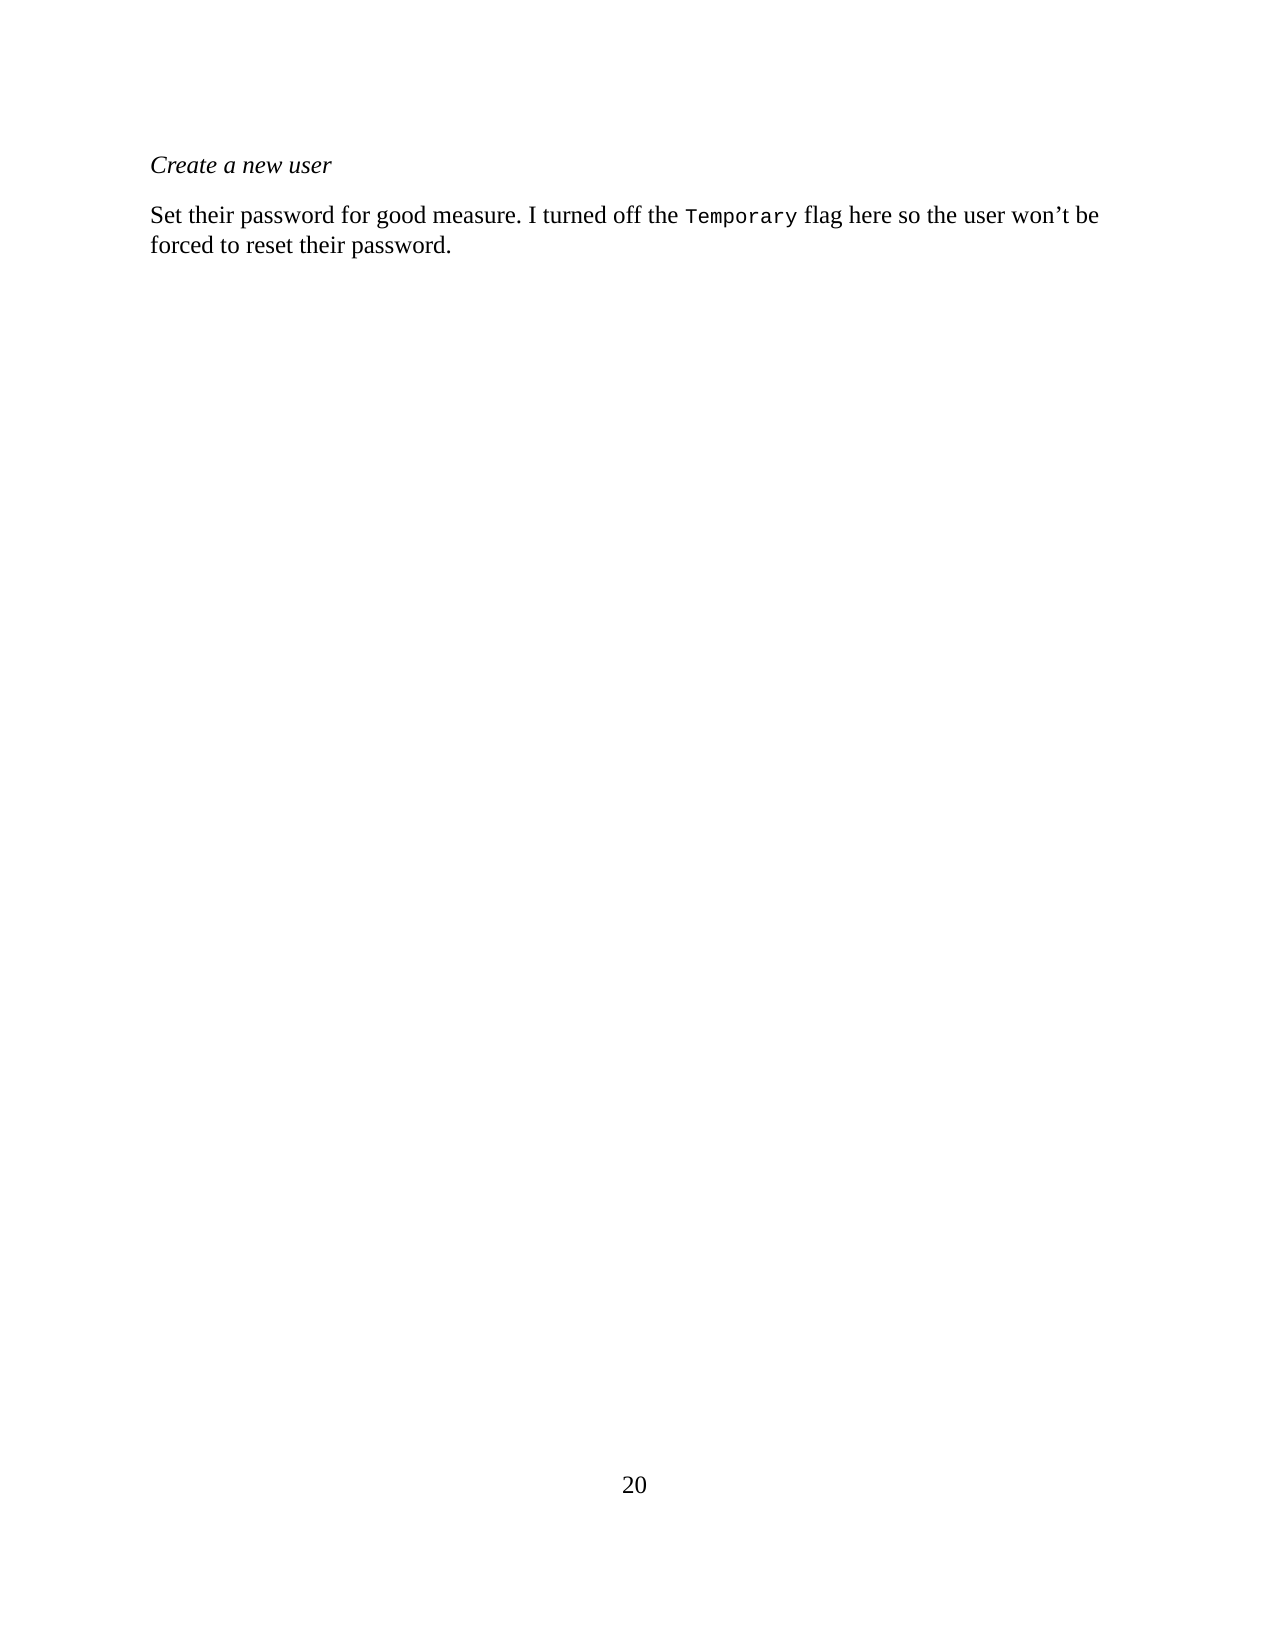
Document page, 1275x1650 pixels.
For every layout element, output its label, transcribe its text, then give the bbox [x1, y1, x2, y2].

text Set their password for good measure. I turned off the Temporary flag here so the user won’t be forced to reset their password. [150, 200, 1125, 258]
text Create a new user [150, 150, 1125, 179]
